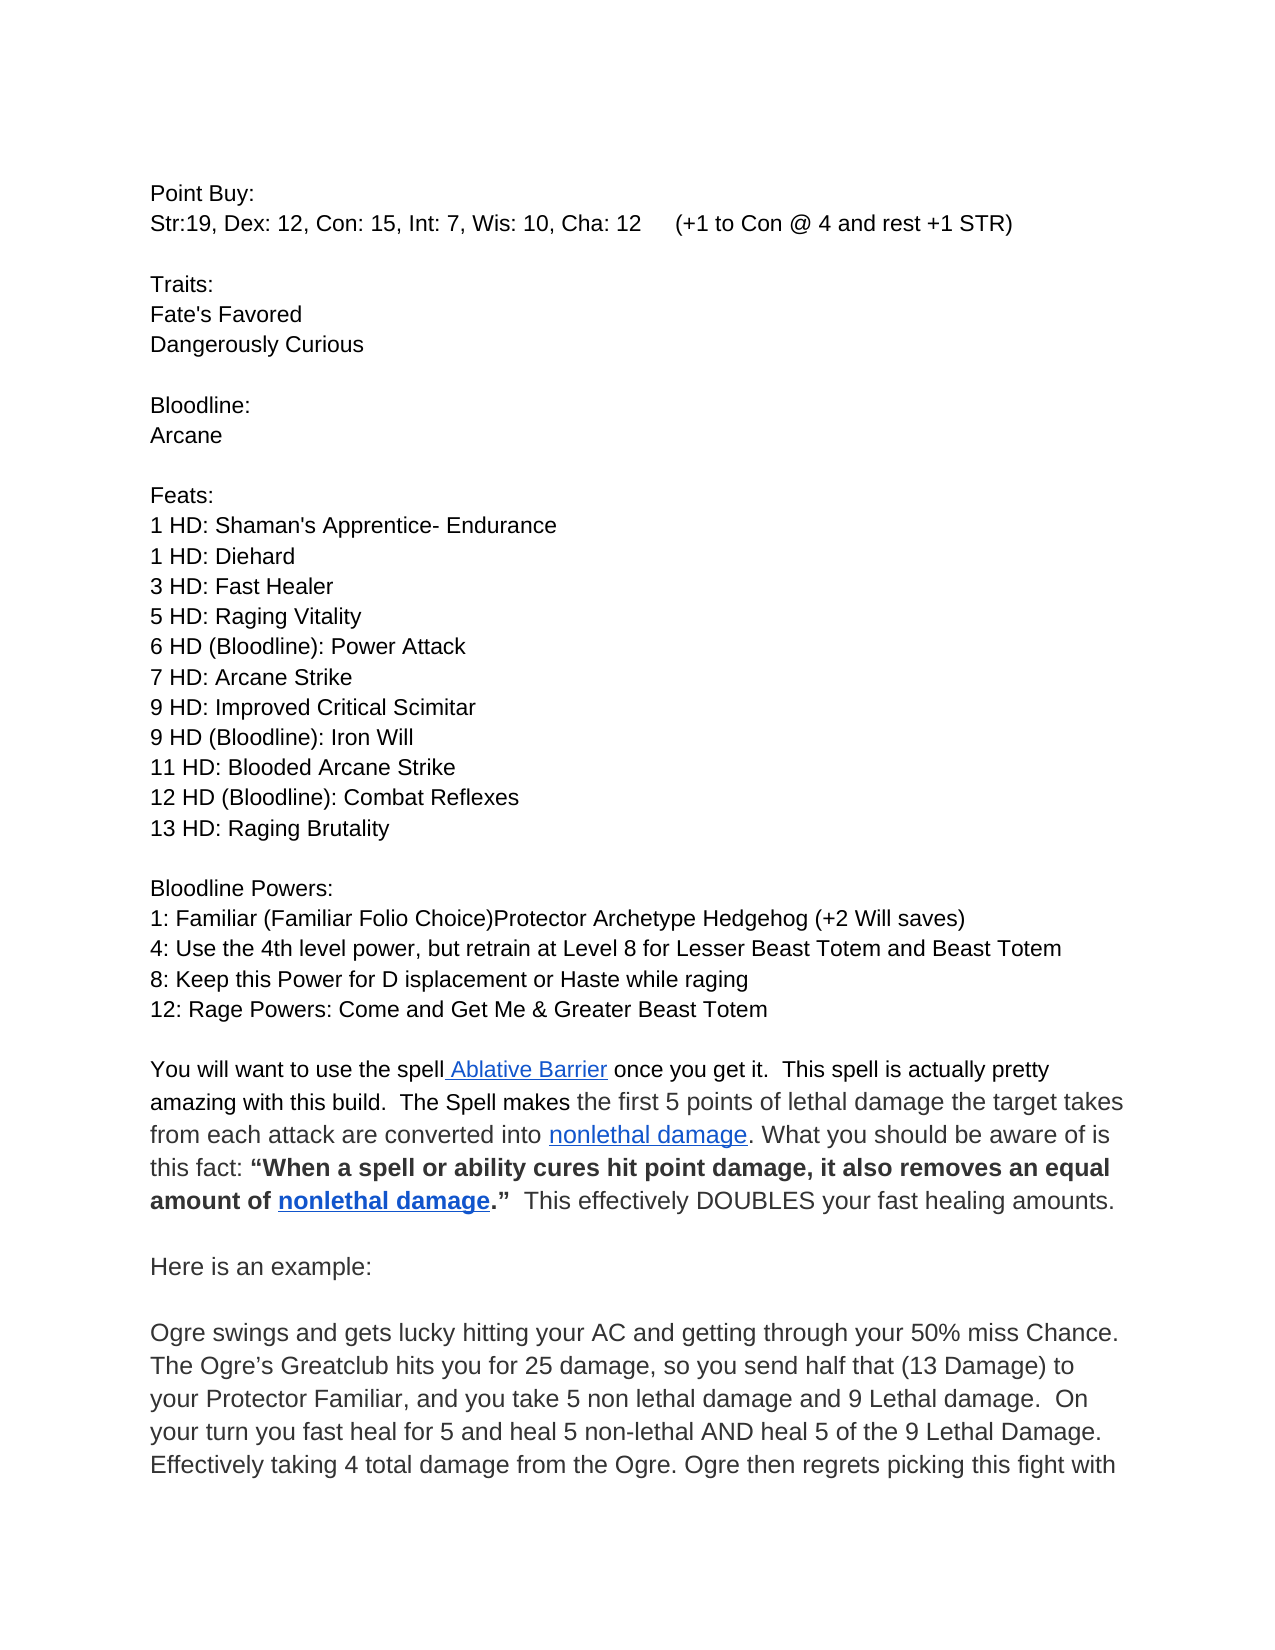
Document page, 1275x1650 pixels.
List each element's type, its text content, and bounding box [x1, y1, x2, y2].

text Arcane [150, 422, 1125, 448]
text Feats: [150, 482, 1125, 509]
text 13 HD: Raging Brutality [150, 814, 1125, 841]
text 9 HD: Improved Critical Scimitar [150, 694, 1125, 720]
text 7 HD: Arcane Strike [150, 663, 1125, 690]
text 12 HD (Bloodline): Combat Reflexes [150, 784, 1125, 811]
text Bloodline Powers: [150, 875, 1125, 901]
text 1 HD: Diehard [150, 543, 1125, 569]
text 11 HD: Blooded Arcane Strike [150, 754, 1125, 781]
text Fate's Favored [150, 301, 1125, 327]
text Str:19, Dex: 12, Con: 15, Int: 7, Wis: 10, Cha: 12 (+1 to Con @ 4 and rest +1 STR) [150, 210, 1125, 237]
text 6 HD (Bloodline): Power Attack [150, 633, 1125, 660]
text 4: Use the 4th level power, but retrain at Level 8 for Lesser Beast Totem and Beast Totem [150, 935, 1125, 962]
text Point Buy: [150, 180, 1125, 207]
text You will want to use the spell Ablative Barrier once you get it. This spell is actually pretty amazing with this build. The Spell makes the first 5 points of lethal damage the target takes from each attack are converted into nonlethal damage. What you should be aware of is this fact: “When a spell or ability cures hit point damage, it also removes an equal amount of nonlethal damage.” This effectively DOUBLES your fast healing amounts. [150, 1056, 1125, 1215]
text Traits: [150, 271, 1125, 297]
text 1: Familiar (Familiar Folio Choice)Protector Archetype Hedgehog (+2 Will saves) [150, 905, 1125, 932]
text Here is an example: [150, 1252, 1125, 1281]
text Dangerously Curious [150, 331, 1125, 358]
text 8: Keep this Power for D isplacement or Haste while raging [150, 966, 1125, 992]
text 12: Rage Powers: Come and Get Me & Greater Beast Totem [150, 996, 1125, 1022]
text Ogre swings and gets lucky hitting your AC and getting through your 50% miss Chance. The Ogre’s Greatclub hits you for 25 damage, so you send half that (13 Damage) to your Protector Familiar, and you take 5 non lethal damage and 9 Lethal damage. On your turn you fast heal for 5 and heal 5 non-lethal AND heal 5 of the 9 Lethal Damage. Effectively taking 4 total damage from the Ogre. Ogre then regrets picking this fight with [150, 1318, 1125, 1479]
text 3 HD: Fast Healer [150, 573, 1125, 599]
text 5 HD: Raging Vitality [150, 603, 1125, 629]
text Bloodline: [150, 392, 1125, 418]
text 1 HD: Shaman's Apprentice- Endurance [150, 512, 1125, 539]
text 9 HD (Bloodline): Iron Will [150, 724, 1125, 750]
